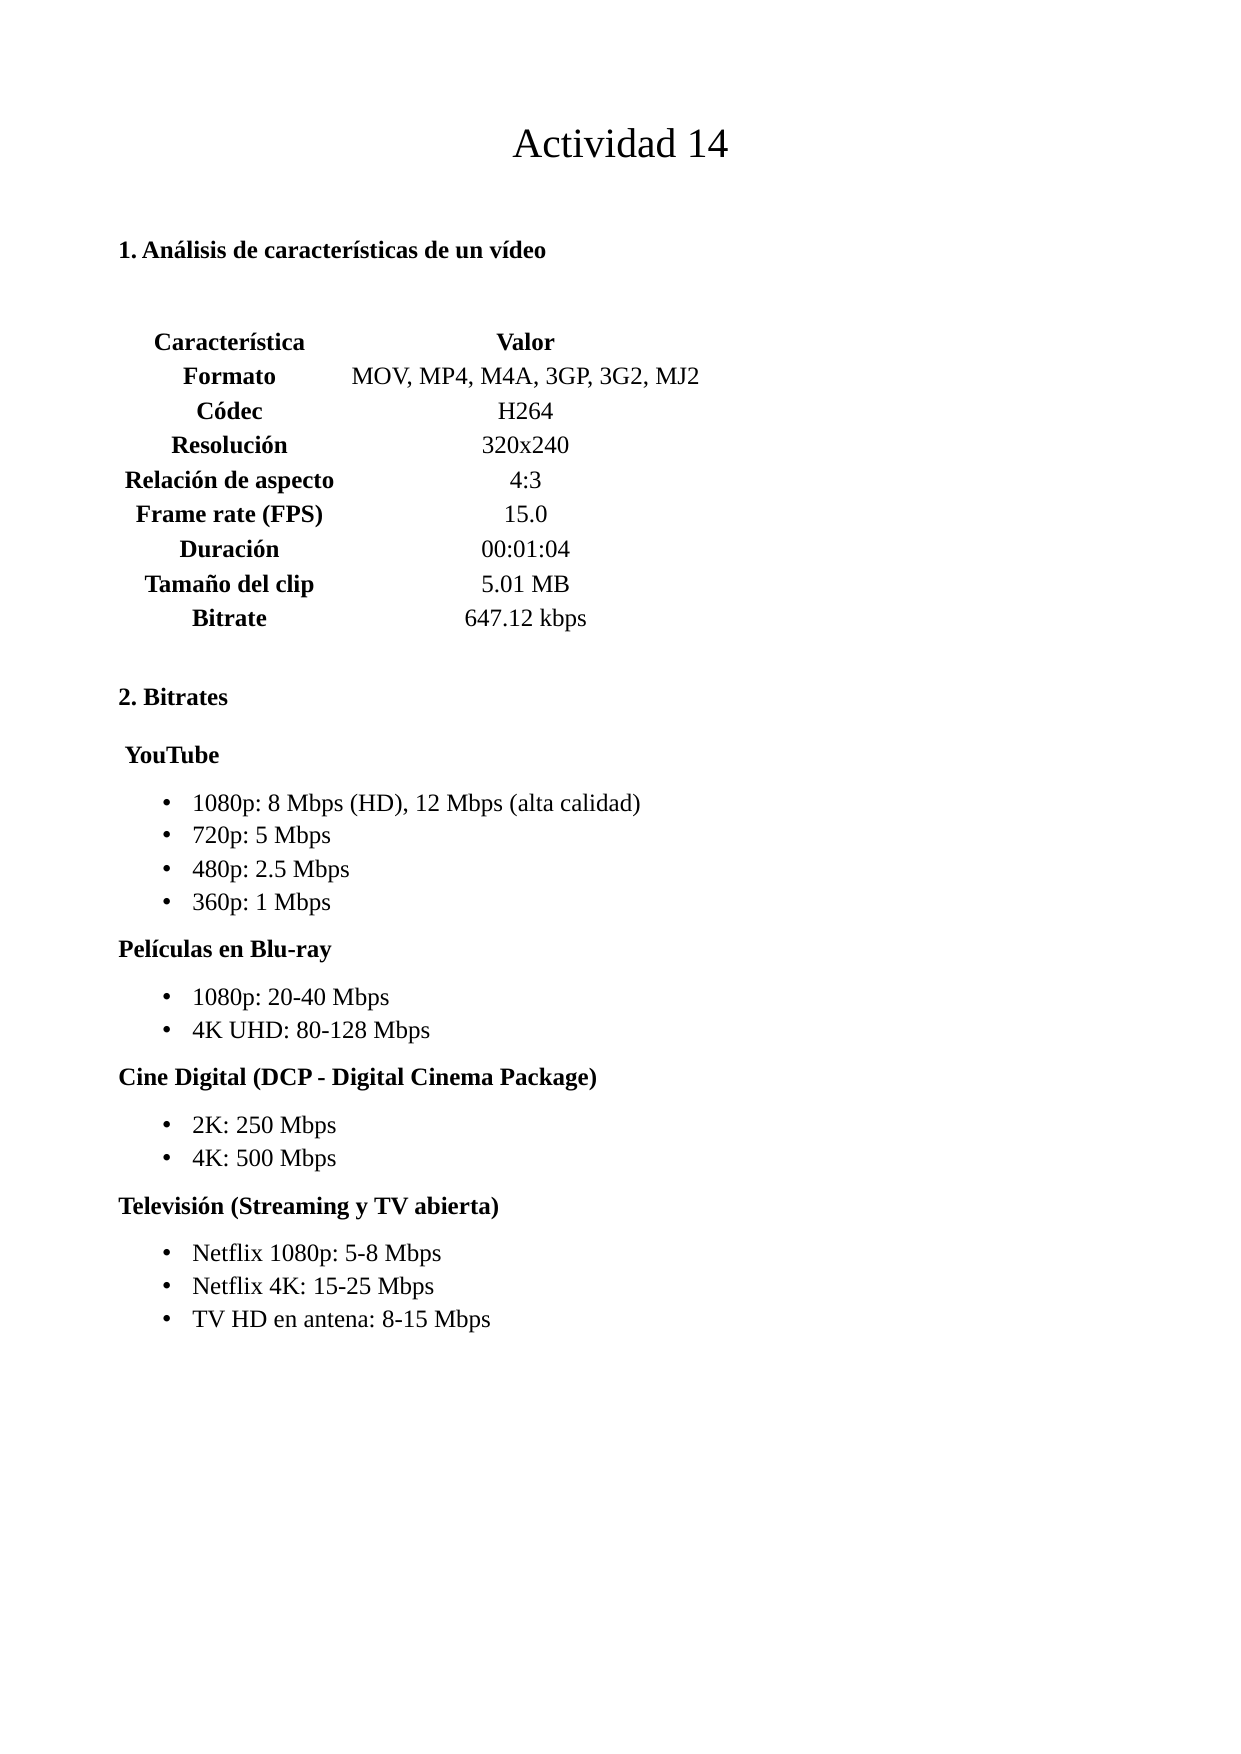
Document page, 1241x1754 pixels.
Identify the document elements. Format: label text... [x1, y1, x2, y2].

table_cell 4:3 [340, 462, 710, 497]
list Netflix 1080p: 5-8 Mbps [162, 1238, 1122, 1267]
list 1080p: 8 Mbps (HD), 12 Mbps (alta calidad) [162, 788, 1122, 816]
table_cell Relación de aspecto [118, 462, 340, 497]
text Televisión (Streaming y TV abierta) [118, 1191, 1122, 1219]
list 4K UHD: 80-128 Mbps [162, 1015, 1122, 1044]
table_header Característica [118, 324, 340, 358]
table_header Valor [340, 324, 710, 358]
table_cell 00:01:04 [340, 531, 710, 566]
text YouTube [118, 740, 1122, 769]
list 1080p: 20-40 Mbps [162, 982, 1122, 1011]
table_cell Tamaño del clip [118, 566, 340, 600]
list Netflix 4K: 15-25 Mbps [162, 1271, 1122, 1300]
list TV HD en antena: 8-15 Mbps [162, 1304, 1122, 1333]
table_cell MOV, MP4, M4A, 3GP, 3G2, MJ2 [340, 358, 710, 393]
list 2K: 250 Mbps [162, 1110, 1122, 1139]
table_cell Duración [118, 531, 340, 566]
list 4K: 500 Mbps [162, 1143, 1122, 1172]
list 720p: 5 Mbps [162, 821, 1122, 849]
table_cell 5.01 MB [340, 566, 710, 600]
list 360p: 1 Mbps [162, 887, 1122, 915]
table_cell Formato [118, 358, 340, 393]
subtitle 1. Análisis de características de un vídeo [118, 235, 1122, 263]
list 480p: 2.5 Mbps [162, 854, 1122, 882]
text 2. Bitrates [118, 682, 1122, 711]
table_cell Resolución [118, 428, 340, 462]
table_cell 647.12 kbps [340, 600, 710, 635]
table_cell 320x240 [340, 428, 710, 462]
table_cell 15.0 [340, 497, 710, 531]
table_cell H264 [340, 393, 710, 427]
table_cell Frame rate (FPS) [118, 497, 340, 531]
text Cine Digital (DCP - Digital Cinema Package) [118, 1062, 1122, 1091]
text Películas en Blu-ray [118, 934, 1122, 963]
table_cell Bitrate [118, 600, 340, 635]
table_cell Códec [118, 393, 340, 427]
text Actividad 14 [118, 118, 1122, 166]
